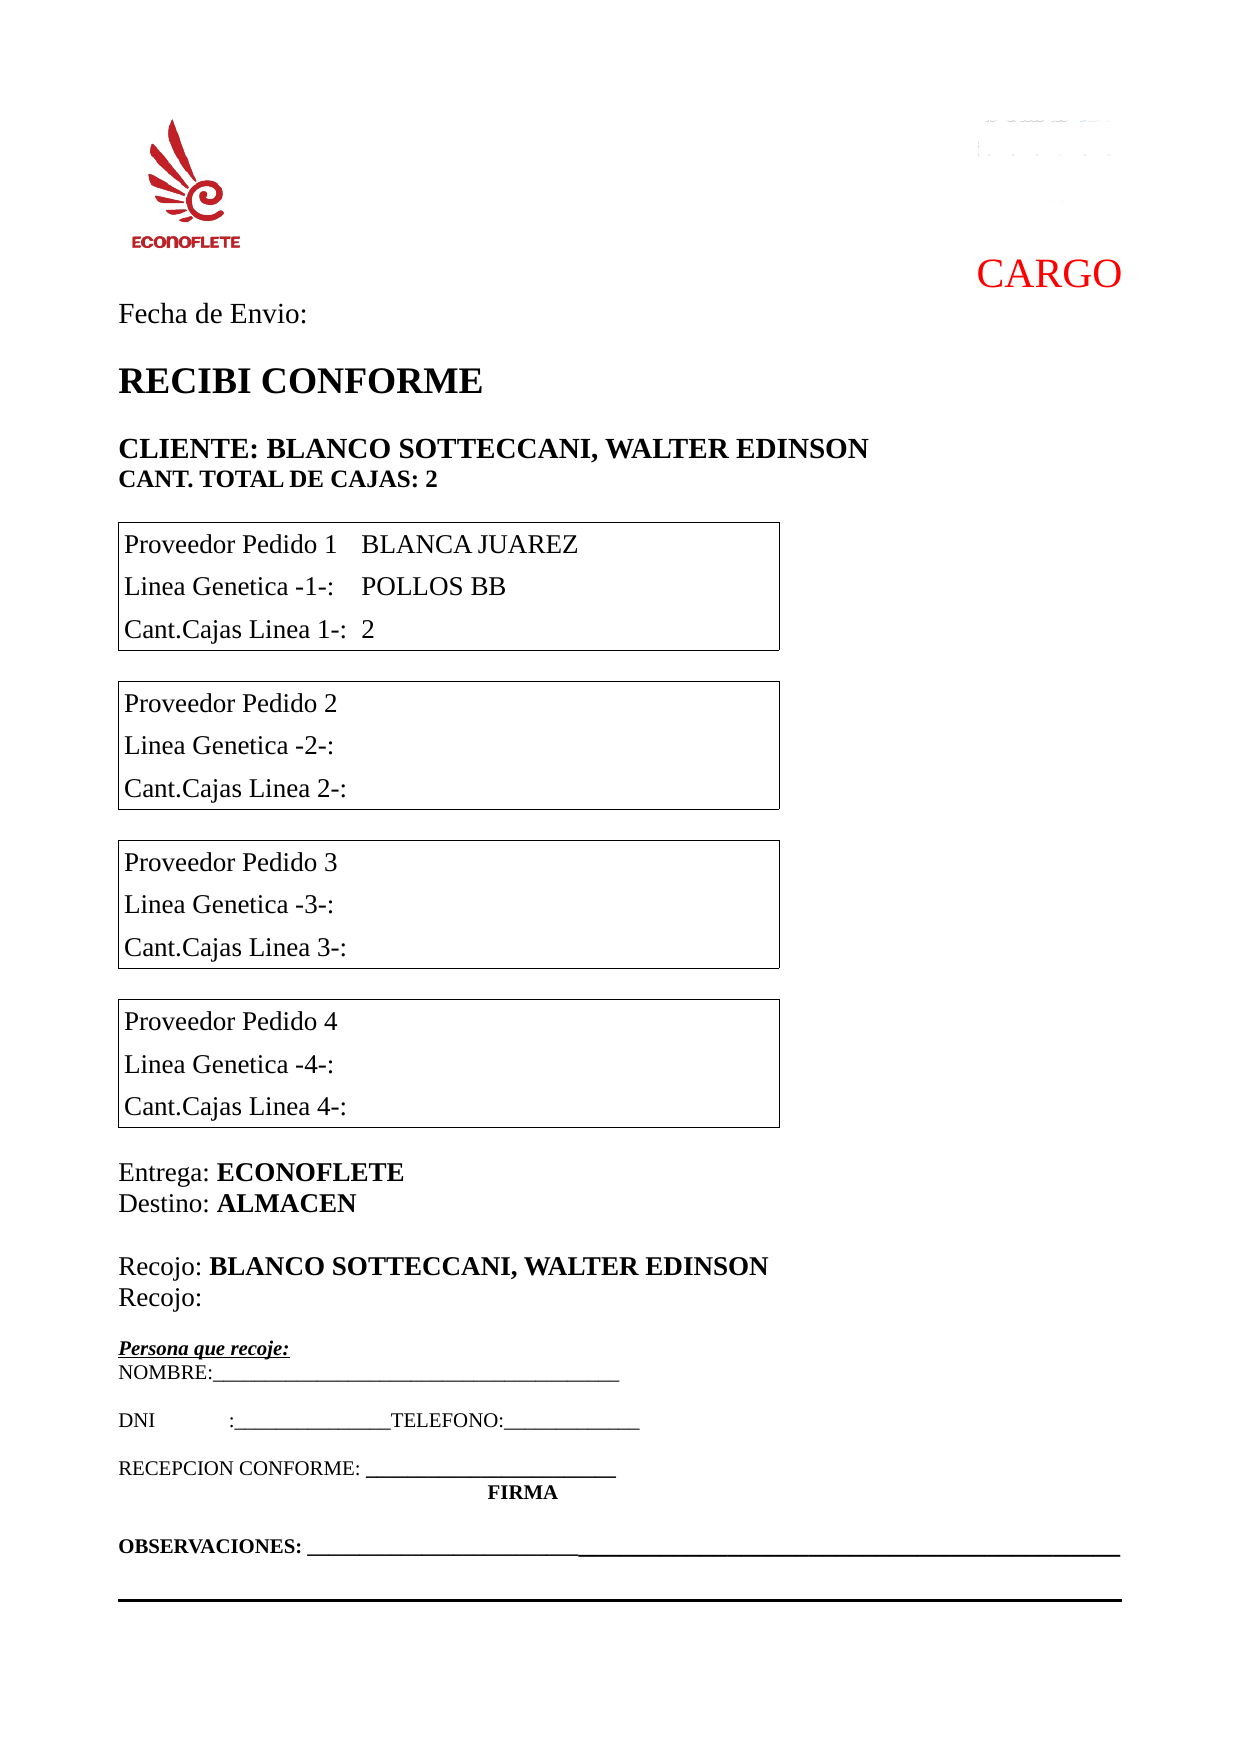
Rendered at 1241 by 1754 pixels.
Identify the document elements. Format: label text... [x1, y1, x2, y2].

table_cell [356, 883, 779, 926]
table_cell [356, 969, 779, 999]
table_cell [356, 1085, 779, 1127]
table_cell Cant.Cajas Linea 1-: [119, 607, 356, 650]
table_cell Cant.Cajas Linea 4-: [119, 1085, 356, 1127]
text Entrega: ECONOFLETE [118, 1156, 1122, 1187]
table_cell [356, 724, 779, 766]
table_header Proveedor Pedido 1 [119, 523, 356, 564]
table_cell Cant.Cajas Linea 2-: [119, 766, 356, 809]
table_cell Proveedor Pedido 2 [119, 682, 356, 724]
text Destino: ALMACEN [118, 1187, 1122, 1218]
table_cell [118, 969, 356, 999]
table_cell [356, 766, 779, 809]
text OBSERVACIONES: __________________________________________________________________ [118, 1528, 1122, 1559]
table_cell [356, 1042, 779, 1085]
picture [118, 118, 254, 249]
table_cell POLLOS BB [356, 565, 779, 607]
text CARGO [118, 224, 1122, 297]
text Fecha de Envio: [118, 297, 1122, 330]
table_cell Linea Genetica -1-: [119, 565, 356, 607]
table_cell [118, 651, 356, 681]
table_cell Linea Genetica -2-: [119, 724, 356, 766]
table_cell [356, 810, 779, 840]
text DNI :_______________TELEFONO:_____________ [118, 1408, 1122, 1432]
table_header BLANCA JUAREZ [356, 523, 779, 564]
text CLIENTE: BLANCO SOTTECCANI, WALTER EDINSON [118, 431, 1122, 464]
table_cell 2 [356, 607, 779, 650]
table_cell Proveedor Pedido 3 [119, 841, 356, 883]
text Persona que recoje: [118, 1336, 1122, 1360]
text FIRMA [118, 1480, 1122, 1504]
table_cell Linea Genetica -4-: [119, 1042, 356, 1085]
text Recojo: BLANCO SOTTECCANI, WALTER EDINSON [118, 1249, 1122, 1281]
text CANT. TOTAL DE CAJAS: 2 [118, 464, 1122, 493]
text RECEPCION CONFORME: ________________________ [118, 1456, 1122, 1480]
table_cell [356, 682, 779, 724]
text Recojo: [118, 1281, 1122, 1312]
table_cell [356, 651, 779, 681]
table_cell Linea Genetica -3-: [119, 883, 356, 926]
table_cell Cant.Cajas Linea 3-: [119, 926, 356, 968]
table_cell [356, 1000, 779, 1042]
table_cell [356, 926, 779, 968]
table_cell Proveedor Pedido 4 [119, 1000, 356, 1042]
text NOMBRE:_______________________________________ [118, 1360, 1122, 1384]
table_cell [118, 810, 356, 840]
text RECIBI CONFORME [118, 359, 1122, 402]
table_cell [356, 841, 779, 883]
